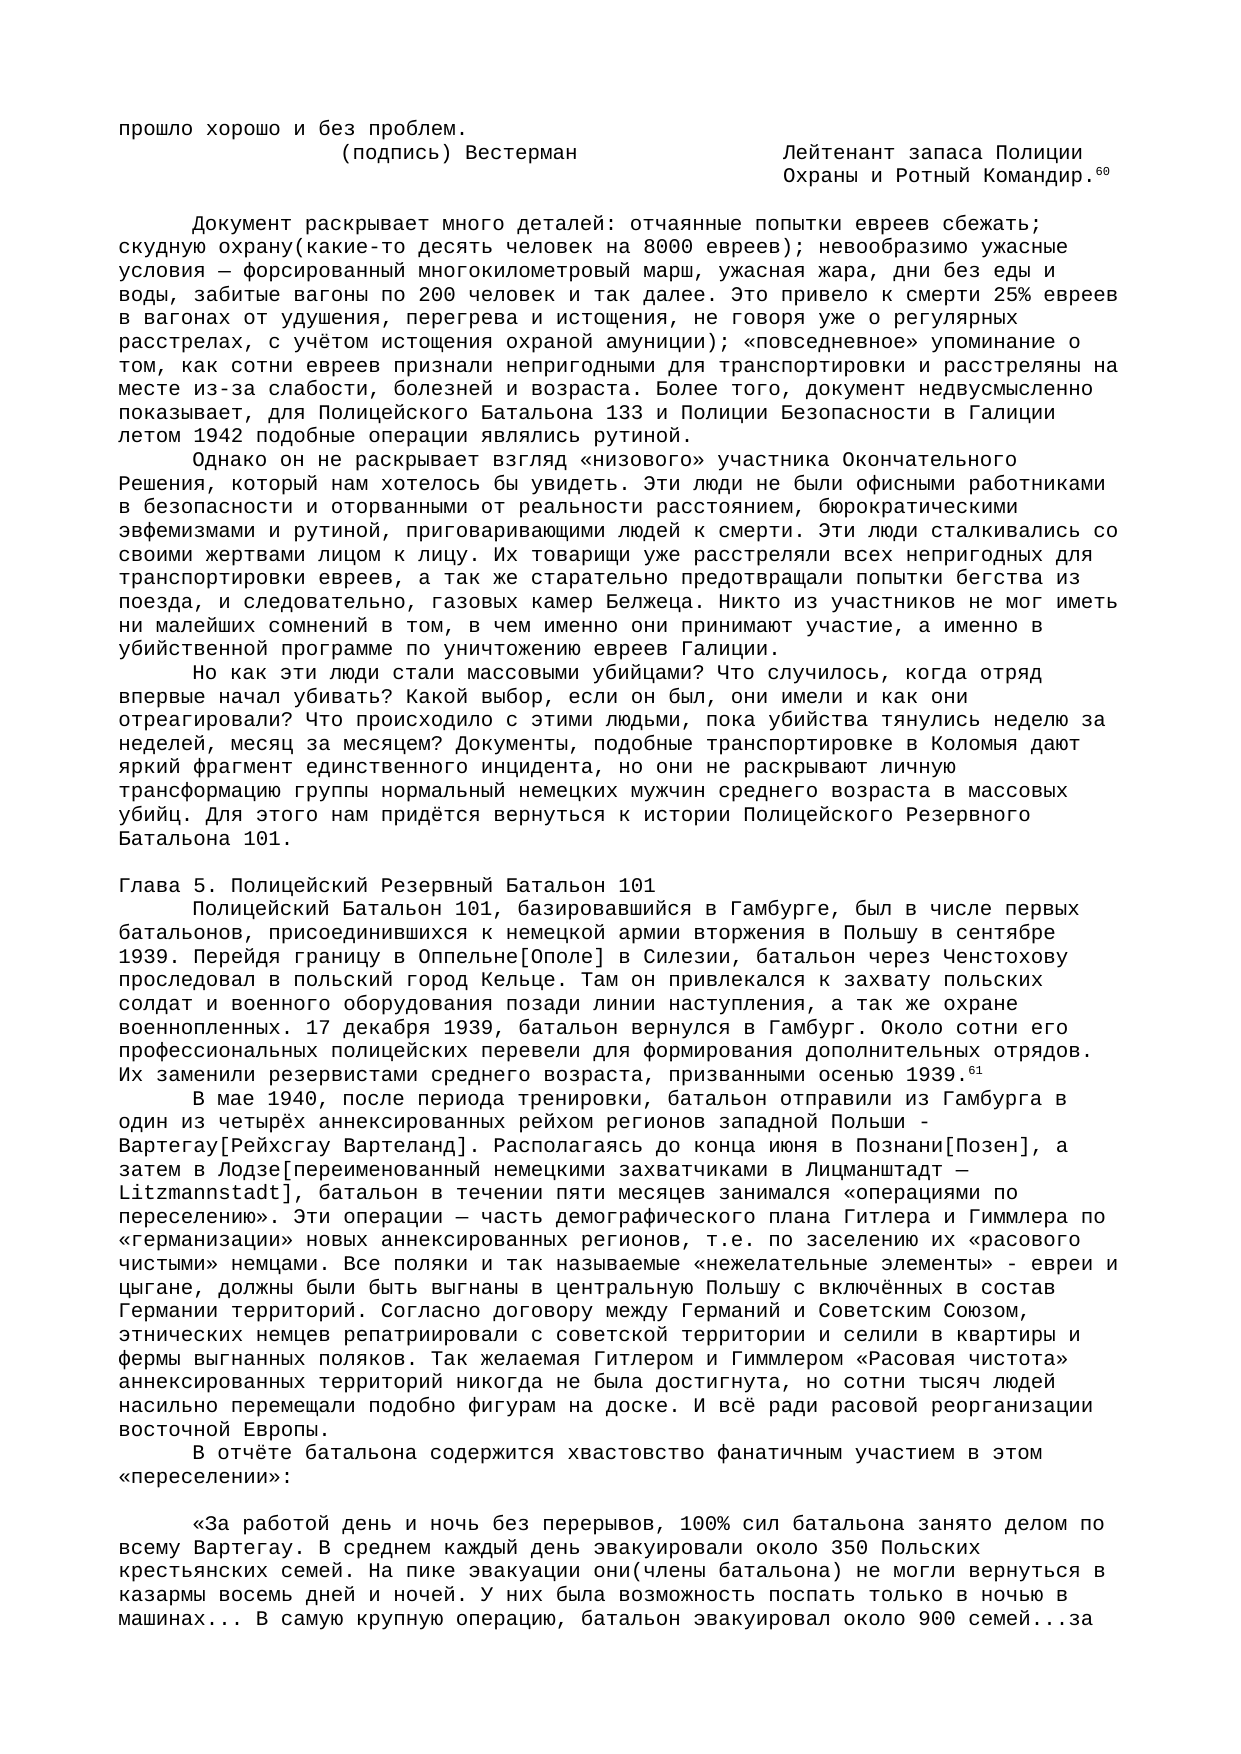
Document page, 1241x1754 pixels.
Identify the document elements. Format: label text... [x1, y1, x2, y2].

text (подпись) Вестерман Лейтенант запаса Полиции Охраны и Ротный Командир. [118, 142, 1122, 189]
text Однако он не раскрывает взгляд «низового» участника Окончательного Решения, который нам хотелось бы увидеть. Эти люди не были офисными работниками в безопасности и оторванными от реальности расстоянием, бюрократическими эвфемизмами и рутиной, приговаривающими людей к смерти. Эти люди сталкивались со своими жертвами лицом к лицу. Их товарищи уже расстреляли всех непригодных для транспортировки евреев, а так же старательно предотвращали попытки бегства из поезда, и следовательно, газовых камер Белжеца. Никто из участников не мог иметь ни малейших сомнений в том, в чем именно они принимают участие, а именно в убийственной программе по уничтожению евреев Галиции. [118, 449, 1122, 662]
text Глава 5. Полицейский Резервный Батальон 101 [118, 875, 1122, 898]
text Документ раскрывает много деталей: отчаянные попытки евреев сбежать; скудную охрану(какие-то десять человек на 8000 евреев); невообразимо ужасные условия — форсированный многокилометровый марш, ужасная жара, дни без еды и воды, забитые вагоны по 200 человек и так далее. Это привело к смерти 25% евреев в вагонах от удушения, перегрева и истощения, не говоря уже о регулярных расстрелах, с учётом истощения охраной амуниции); «повседневное» упоминание о том, как сотни евреев признали непригодными для транспортировки и расстреляны на месте из-за слабости, болезней и возраста. Более того, документ недвусмысленно показывает, для Полицейского Батальона 133 и Полиции Безопасности в Галиции летом 1942 подобные операции являлись рутиной. [118, 213, 1122, 449]
text прошло хорошо и без проблем. [118, 118, 1122, 142]
text Полицейский Батальон 101, базировавшийся в Гамбурге, был в числе первых батальонов, присоединившихся к немецкой армии вторжения в Польшу в сентябре 1939. Перейдя границу в Оппельне[Ополе] в Силезии, батальон через Ченстохову проследовал в польский город Кельце. Там он привлекался к захвату польских солдат и военного оборудования позади линии наступления, а так же охране военнопленных. 17 декабря 1939, батальон вернулся в Гамбург. Около сотни его профессиональных полицейских перевели для формирования дополнительных отрядов. Их заменили резервистами среднего возраста, призванными осенью 1939. [118, 898, 1122, 1088]
text В отчёте батальона содержится хвастовство фанатичным участием в этом «переселении»: [118, 1442, 1122, 1489]
text «За работой день и ночь без перерывов, 100% сил батальона занято делом по всему Вартегау. В среднем каждый день эвакуировали около 350 Польских крестьянских семей. На пике эвакуации они(члены батальона) не могли вернуться в казармы восемь дней и ночей. У них была возможность поспать только в ночью в машинах... В самую крупную операцию, батальон эвакуировал около 900 семей...за [118, 1513, 1122, 1631]
text Но как эти люди стали массовыми убийцами? Что случилось, когда отряд впервые начал убивать? Какой выбор, если он был, они имели и как они отреагировали? Что происходило с этими людьми, пока убийства тянулись неделю за неделей, месяц за месяцем? Документы, подобные транспортировке в Коломыя дают яркий фрагмент единственного инцидента, но они не раскрывают личную трансформацию группы нормальный немецких мужчин среднего возраста в массовых убийц. Для этого нам придётся вернуться к истории Полицейского Резервного Батальона 101. [118, 662, 1122, 851]
text В мае 1940, после периода тренировки, батальон отправили из Гамбурга в один из четырёх аннексированных рейхом регионов западной Польши - Вартегау[Рейхсгау Вартеланд]. Располагаясь до конца июня в Познани[Позен], а затем в Лодзе[переименованный немецкими захватчиками в Лицманштадт — Litzmannstadt], батальон в течении пяти месяцев занимался «операциями по переселению». Эти операции — часть демографического плана Гитлера и Гиммлера по «германизации» новых аннексированных регионов, т.е. по заселению их «расового чистыми» немцами. Все поляки и так называемые «нежелательные элементы» - евреи и цыгане, должны были быть выгнаны в центральную Польшу с включённых в состав Германии территорий. Согласно договору между Германий и Советским Союзом, этнических немцев репатриировали с советской территории и селили в квартиры и фермы выгнанных поляков. Так желаемая Гитлером и Гиммлером «Расовая чистота» аннексированных территорий никогда не была достигнута, но сотни тысяч людей насильно перемещали подобно фигурам на доске. И всё ради расовой реорганизации восточной Европы. [118, 1088, 1122, 1442]
